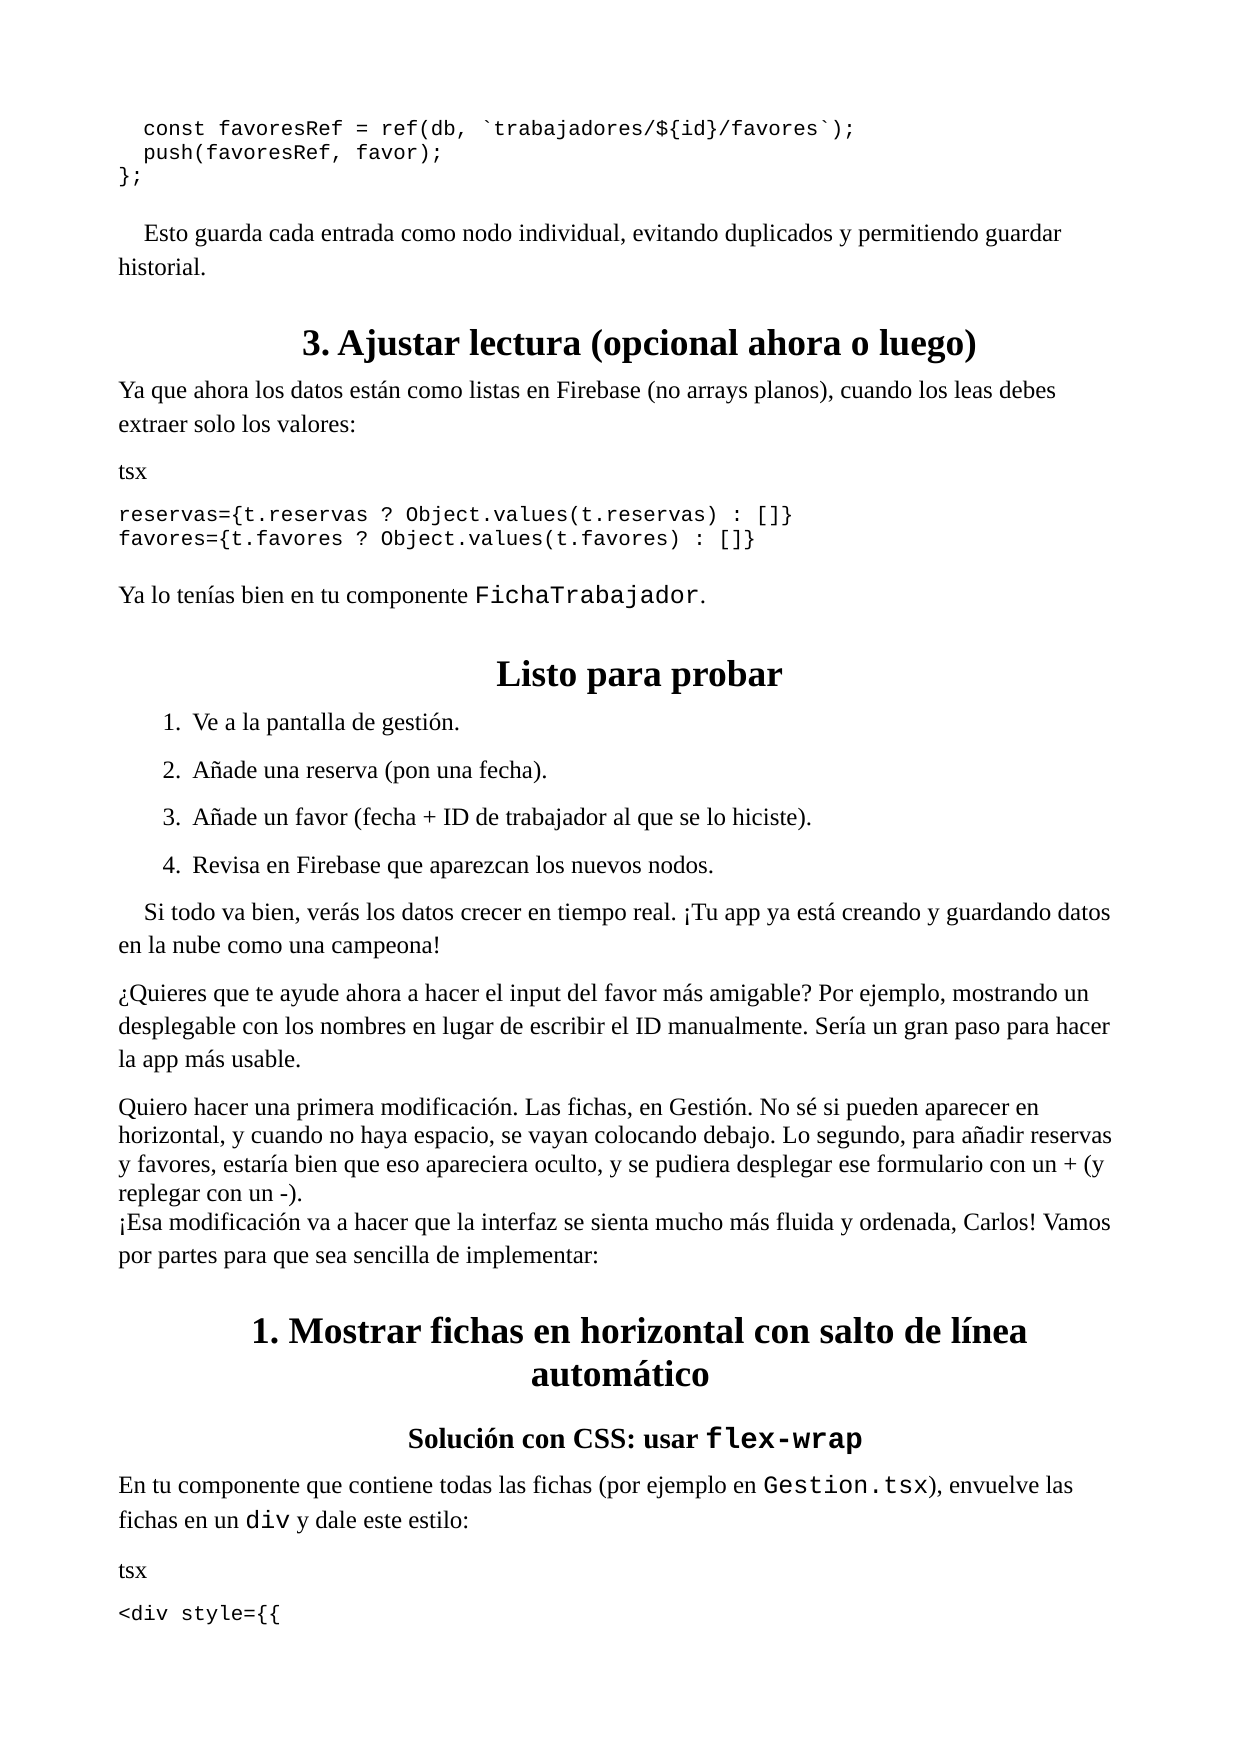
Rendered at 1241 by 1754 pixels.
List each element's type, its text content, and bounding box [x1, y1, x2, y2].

list Añade un favor (fecha + ID de trabajador al que se lo hiciste). [162, 802, 1122, 831]
text ¿Quieres que te ayude ahora a hacer el input del favor más amigable? Por ejemplo, mostrando un desplegable con los nombres en lugar de escribir el ID manualmente. Sería un gran paso para hacer la app más usable. [118, 978, 1122, 1073]
text En tu componente que contiene todas las fichas (por ejemplo en Gestion.tsx), envuelve las fichas en un div y dale este estilo: [118, 1470, 1122, 1536]
list Ve a la pantalla de gestión. [162, 707, 1122, 736]
text }; [118, 165, 1122, 189]
text favores={t.favores ? Object.values(t.favores) : []} [118, 527, 1122, 551]
subtitle 🧩 3. Ajustar lectura (opcional ahora o luego) [118, 320, 1122, 363]
text ¡Esa modificación va a hacer que la interfaz se sienta mucho más fluida y ordenada, Carlos! Vamos por partes para que sea sencilla de implementar: [118, 1207, 1122, 1268]
list Revisa en Firebase que aparezcan los nuevos nodos. [162, 850, 1122, 879]
subtitle 🧪 Listo para probar [118, 651, 1122, 694]
text tsx [118, 456, 1122, 485]
text 🚀 Esto guarda cada entrada como nodo individual, evitando duplicados y permitiendo guardar historial. [118, 218, 1122, 280]
text reservas={t.reservas ? Object.values(t.reservas) : []} [118, 504, 1122, 527]
text ✨ Si todo va bien, verás los datos crecer en tiempo real. ¡Tu app ya está creando y guardando datos en la nube como una campeona! [118, 897, 1122, 959]
text Ya que ahora los datos están como listas en Firebase (no arrays planos), cuando los leas debes extraer solo los valores: [118, 376, 1122, 437]
text <div style={{ [118, 1603, 1122, 1626]
list Añade una reserva (pon una fecha). [162, 755, 1122, 783]
text Quiero hacer una primera modificación. Las fichas, en Gestión. No sé si pueden aparecer en horizontal, y cuando no haya espacio, se vayan colocando debajo. Lo segundo, para añadir reservas y favores, estaría bien que eso apareciera oculto, y se pudiera desplegar ese formulario con un + (y replegar con un -). [118, 1092, 1122, 1207]
text tsx [118, 1555, 1122, 1584]
subtitle 🧱 1. Mostrar fichas en horizontal con salto de línea automático [118, 1308, 1122, 1394]
text push(favoresRef, favor); [118, 142, 1122, 165]
text const favoresRef = ref(db, `trabajadores/${id}/favores`); [118, 118, 1122, 142]
subtitle ✅ Solución con CSS: usar flex-wrap [118, 1422, 1122, 1458]
text Ya lo tenías bien en tu componente FichaTrabajador. [118, 581, 1122, 611]
